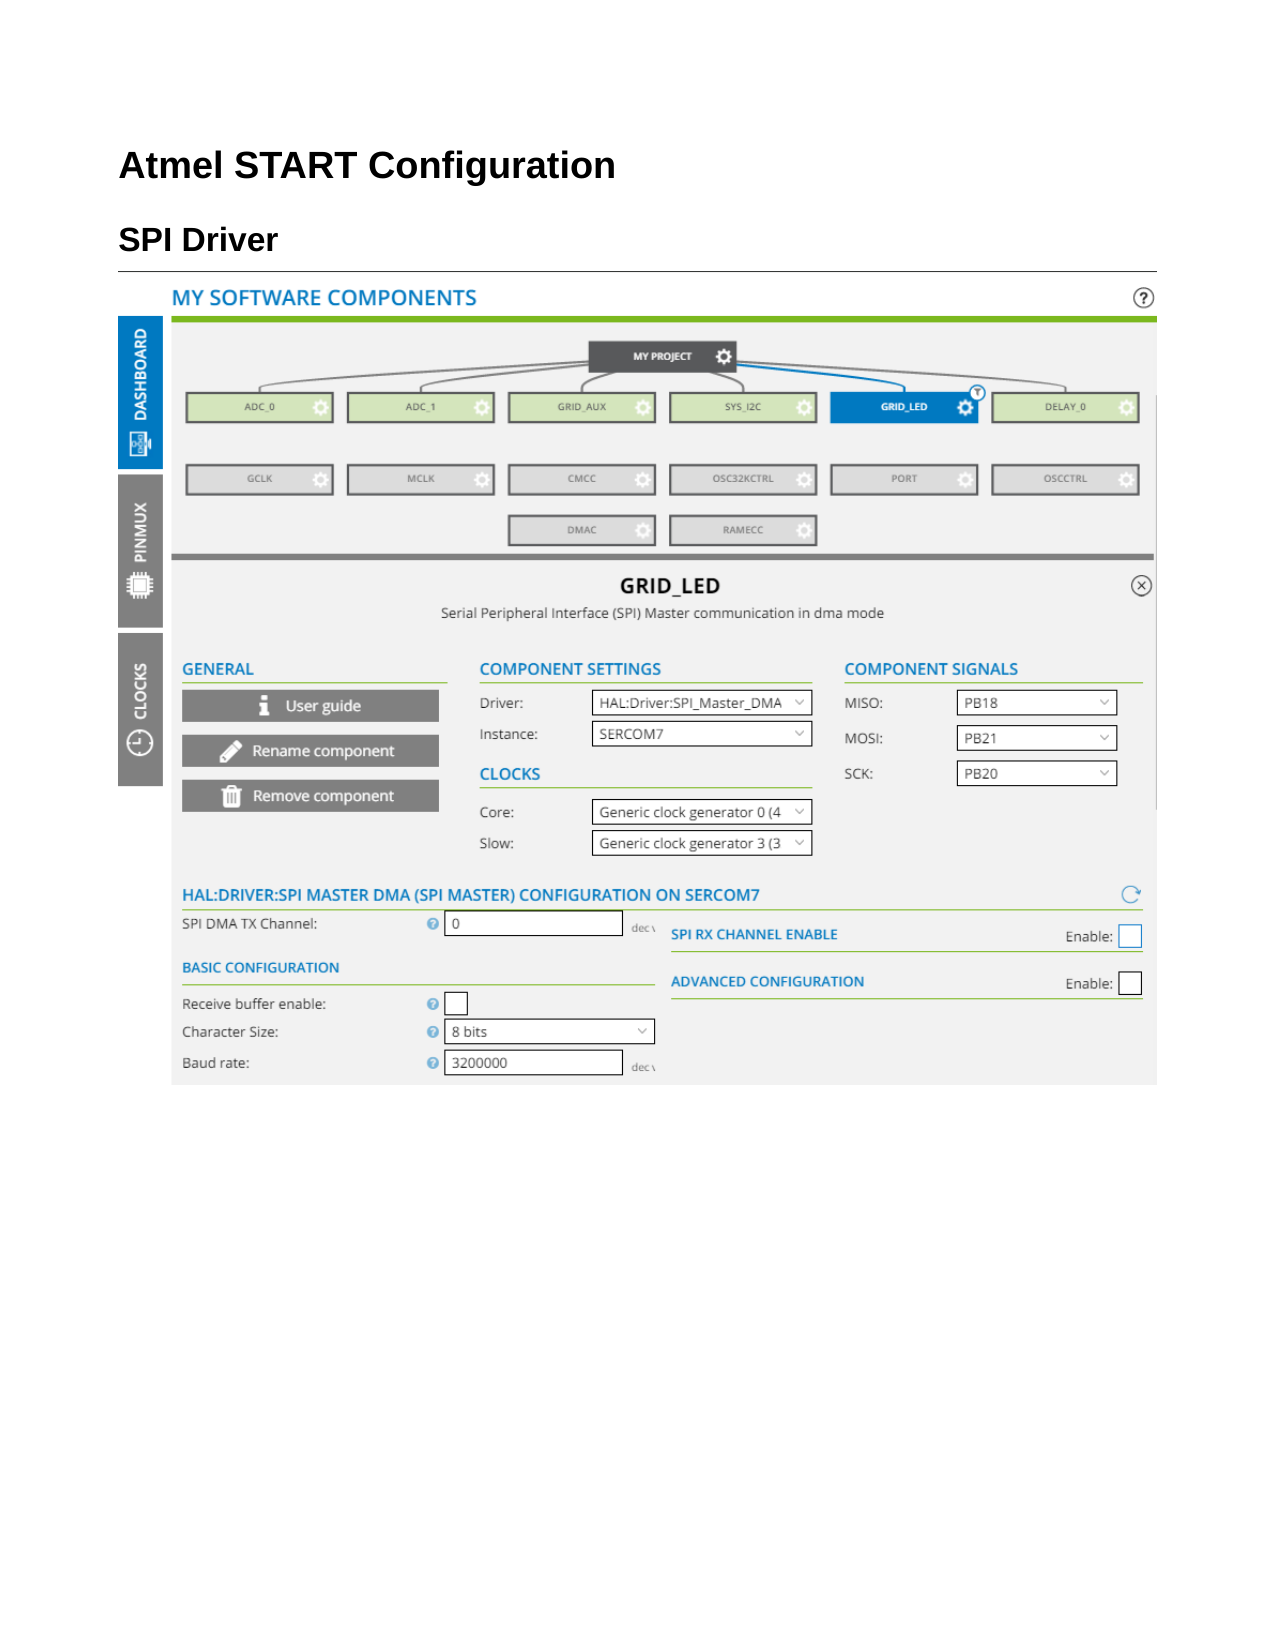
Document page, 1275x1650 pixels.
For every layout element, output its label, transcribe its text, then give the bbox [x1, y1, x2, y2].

subtitle Atmel START Configuration [118, 143, 1157, 187]
picture [118, 271, 1157, 1085]
subtitle SPI Driver [118, 220, 1157, 259]
